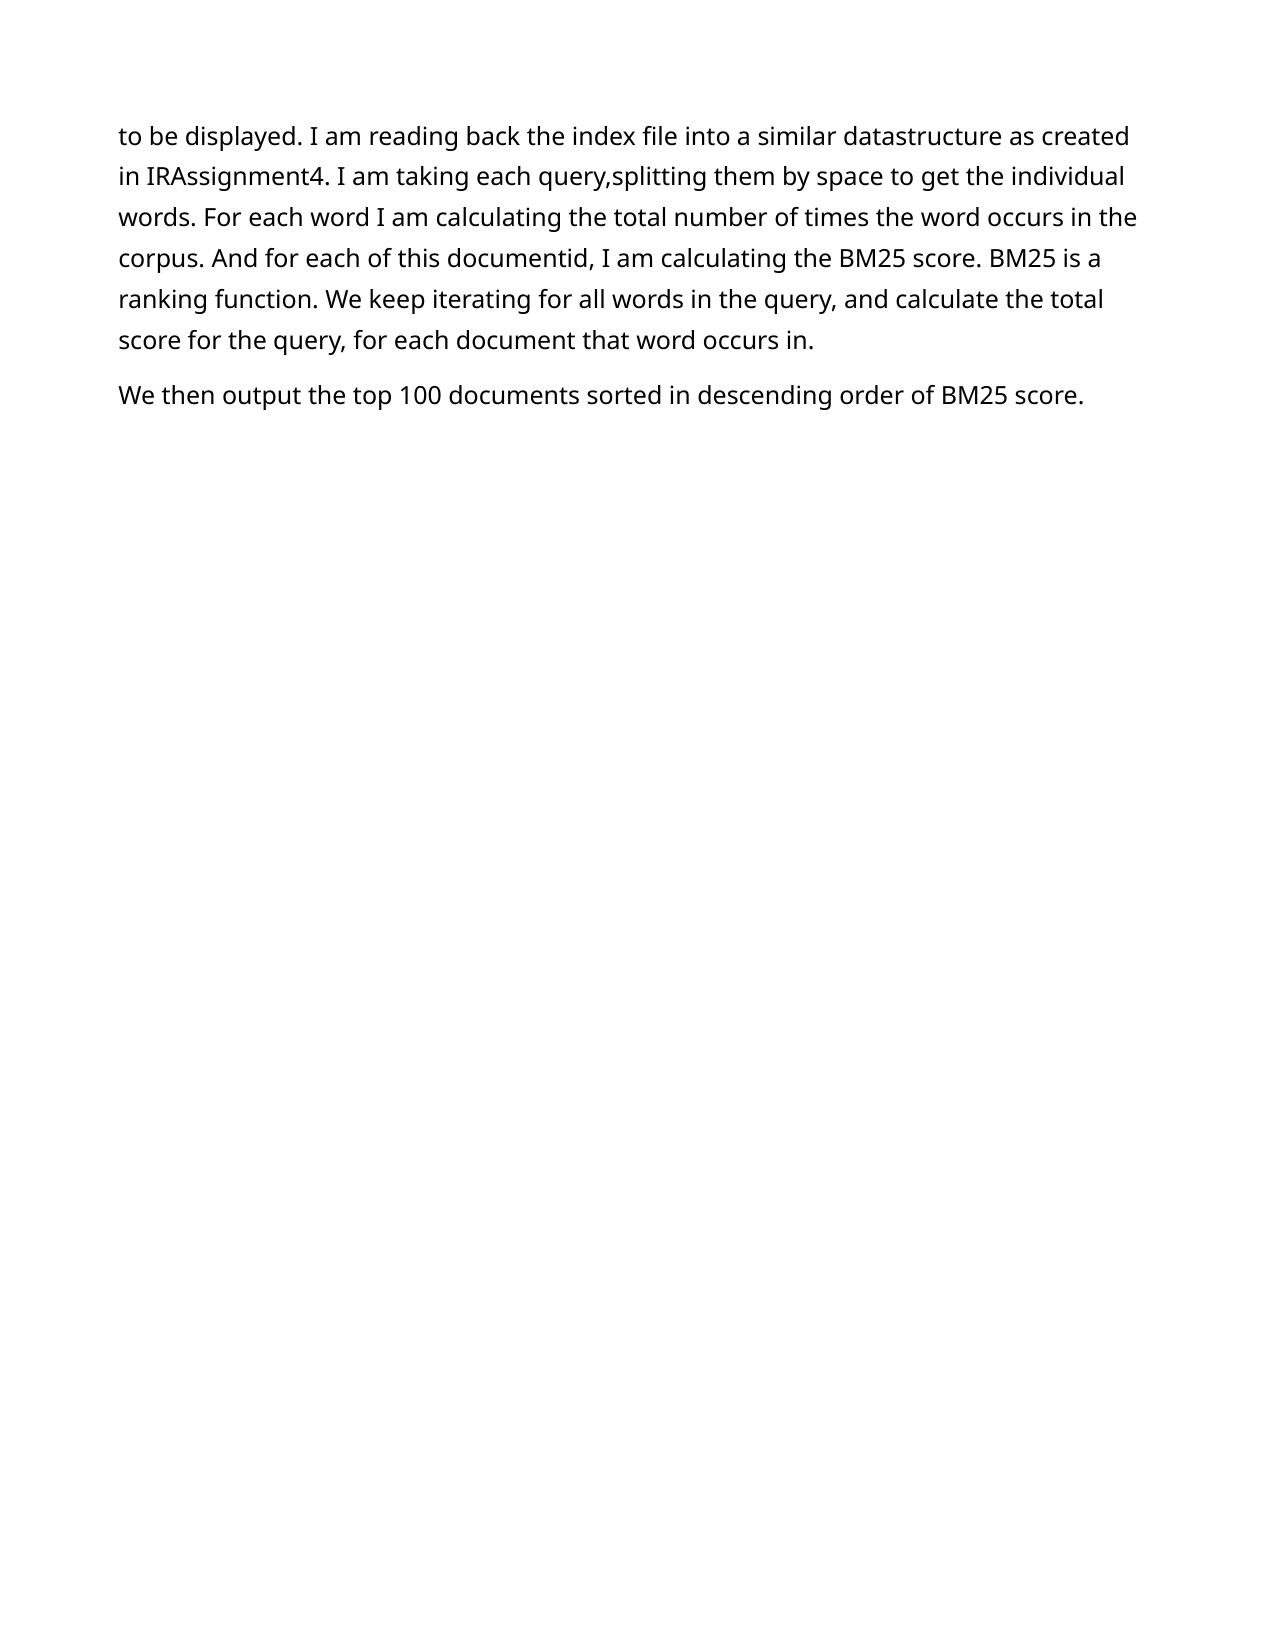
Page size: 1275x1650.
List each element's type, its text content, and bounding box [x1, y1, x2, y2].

text We then output the top 100 documents sorted in descending order of BM25 score. [118, 378, 1157, 412]
text to be displayed. I am reading back the index file into a similar datastructure as created in IRAssignment4. I am taking each query,splitting them by space to get the individual words. For each word I am calculating the total number of times the word occurs in the corpus. And for each of this documentid, I am calculating the BM25 score. BM25 is a ranking function. We keep iterating for all words in the query, and calculate the total score for the query, for each document that word occurs in. [118, 118, 1157, 356]
